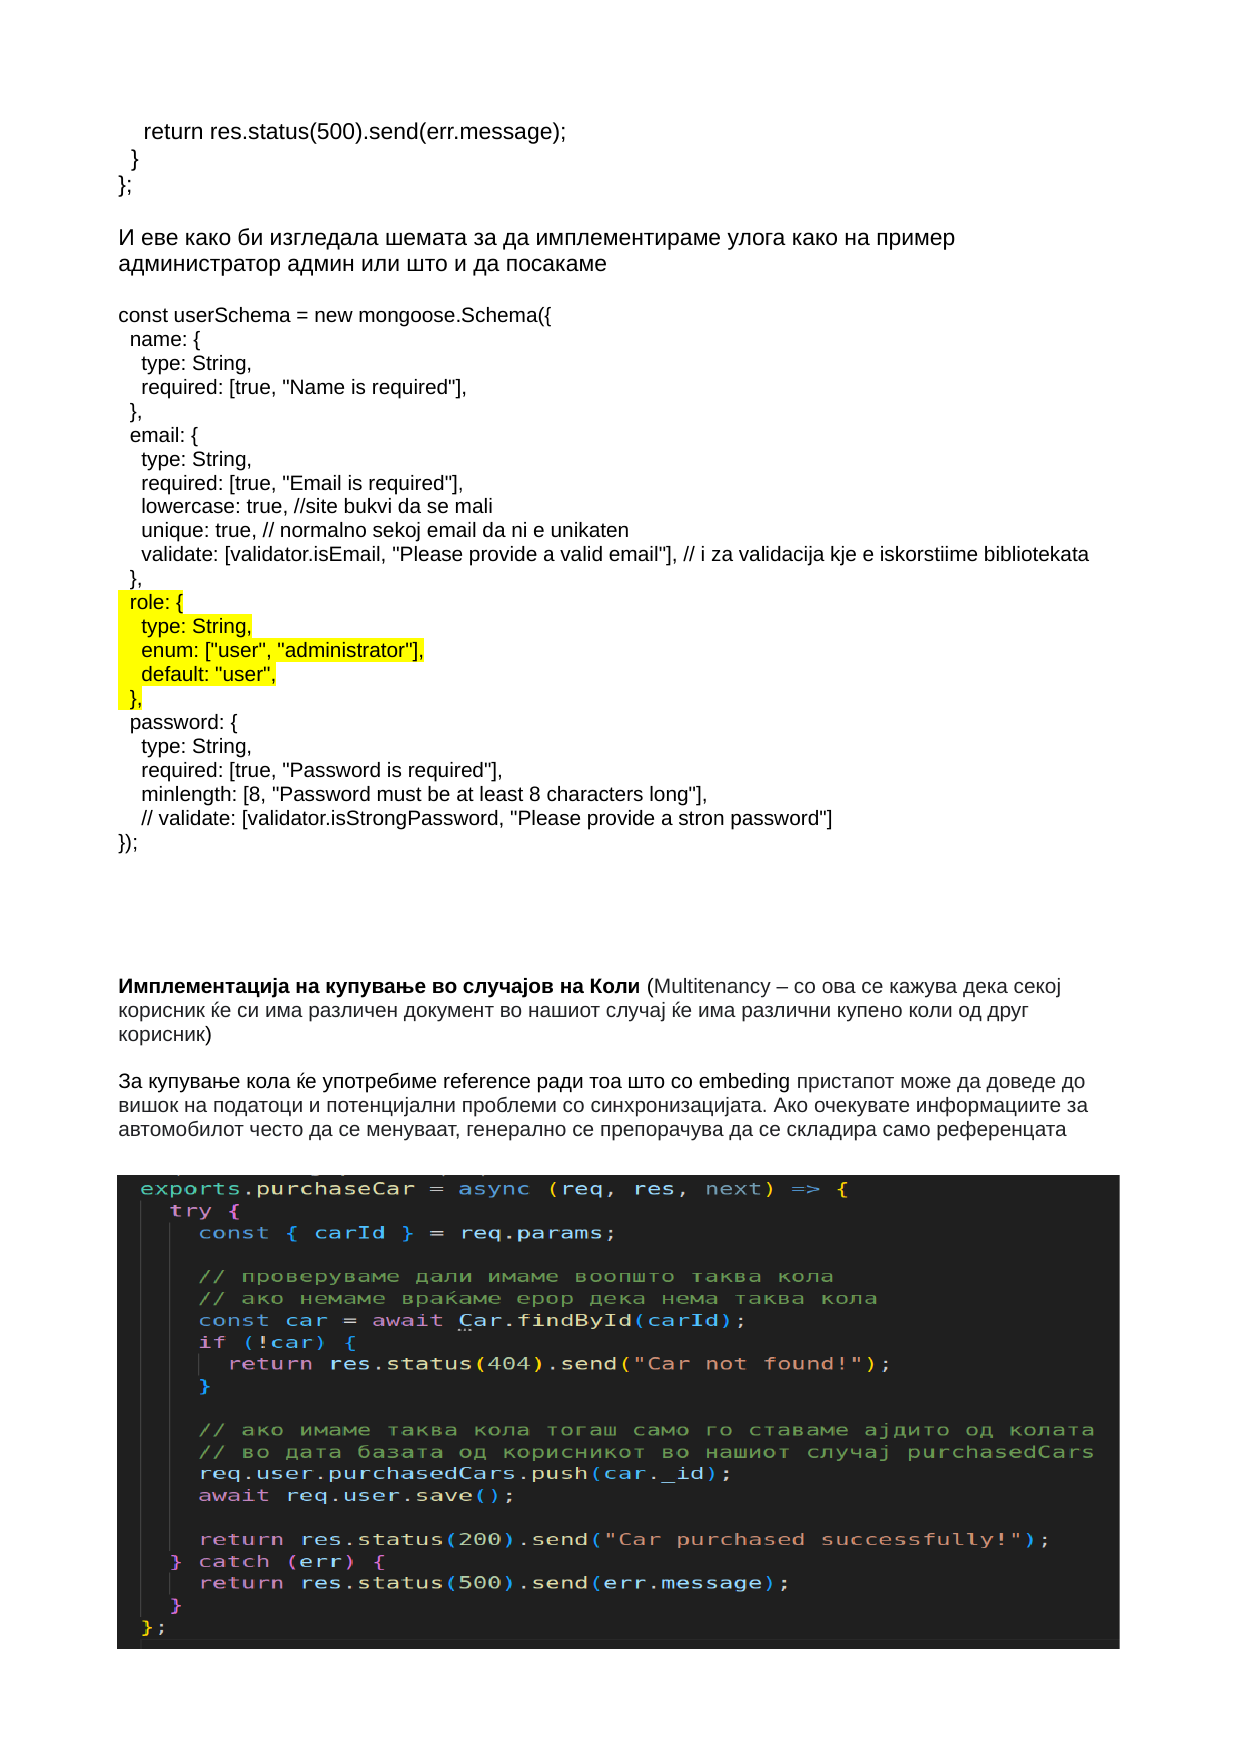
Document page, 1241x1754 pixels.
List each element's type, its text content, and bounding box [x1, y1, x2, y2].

text required: [true, "Password is required"], [118, 758, 1122, 782]
picture [117, 1175, 1120, 1649]
text unique: true, // normalno sekoj email da ni e unikaten [118, 518, 1122, 542]
text // validate: [validator.isStrongPassword, "Please provide a stron password"] [118, 806, 1122, 830]
text minlength: [8, "Password must be at least 8 characters long"], [118, 782, 1122, 806]
text И еве како би изгледала шемата за да имплементираме улога како на пример администратор админ или што и да посакаме [118, 223, 1122, 276]
text type: String, [118, 351, 1122, 374]
text Имплементација на купување во случајов на Коли (Multitenancy – со ова се кажува дека секој корисник ќе си има различен документ во нашиот случај ќе има различни купено коли од друг корисник) За купување кола ќе употребиме reference ради тоа што со embeding пристапот може да доведе до вишок на податоци и потенцијални проблеми со синхронизацијата. Ако очекувате информациите за автомобилот често да се менуваат, генерално се препорачува да се складира само референцата [118, 973, 1122, 1141]
text }, [118, 686, 1122, 710]
text lowercase: true, //site bukvi da se mali [118, 494, 1122, 518]
text password: { [118, 710, 1122, 734]
text name: { [118, 327, 1122, 351]
text }, [118, 566, 1122, 590]
text }; [118, 171, 1122, 197]
text const userSchema = new mongoose.Schema({ [118, 303, 1122, 327]
text enum: ["user", "administrator"], [118, 638, 1122, 662]
text type: String, [118, 446, 1122, 470]
text required: [true, "Email is required"], [118, 470, 1122, 494]
text }, [118, 398, 1122, 422]
text type: String, [118, 614, 1122, 638]
text return res.status(500).send(err.message); [118, 118, 1122, 144]
text }); [118, 830, 1122, 854]
text role: { [118, 590, 1122, 614]
text default: "user", [118, 662, 1122, 686]
text email: { [118, 422, 1122, 446]
text type: String, [118, 734, 1122, 758]
text } [118, 144, 1122, 171]
text required: [true, "Name is required"], [118, 374, 1122, 398]
text validate: [validator.isEmail, "Please provide a valid email"], // i za validacija kje e iskorstiime bibliotekata [118, 542, 1122, 566]
